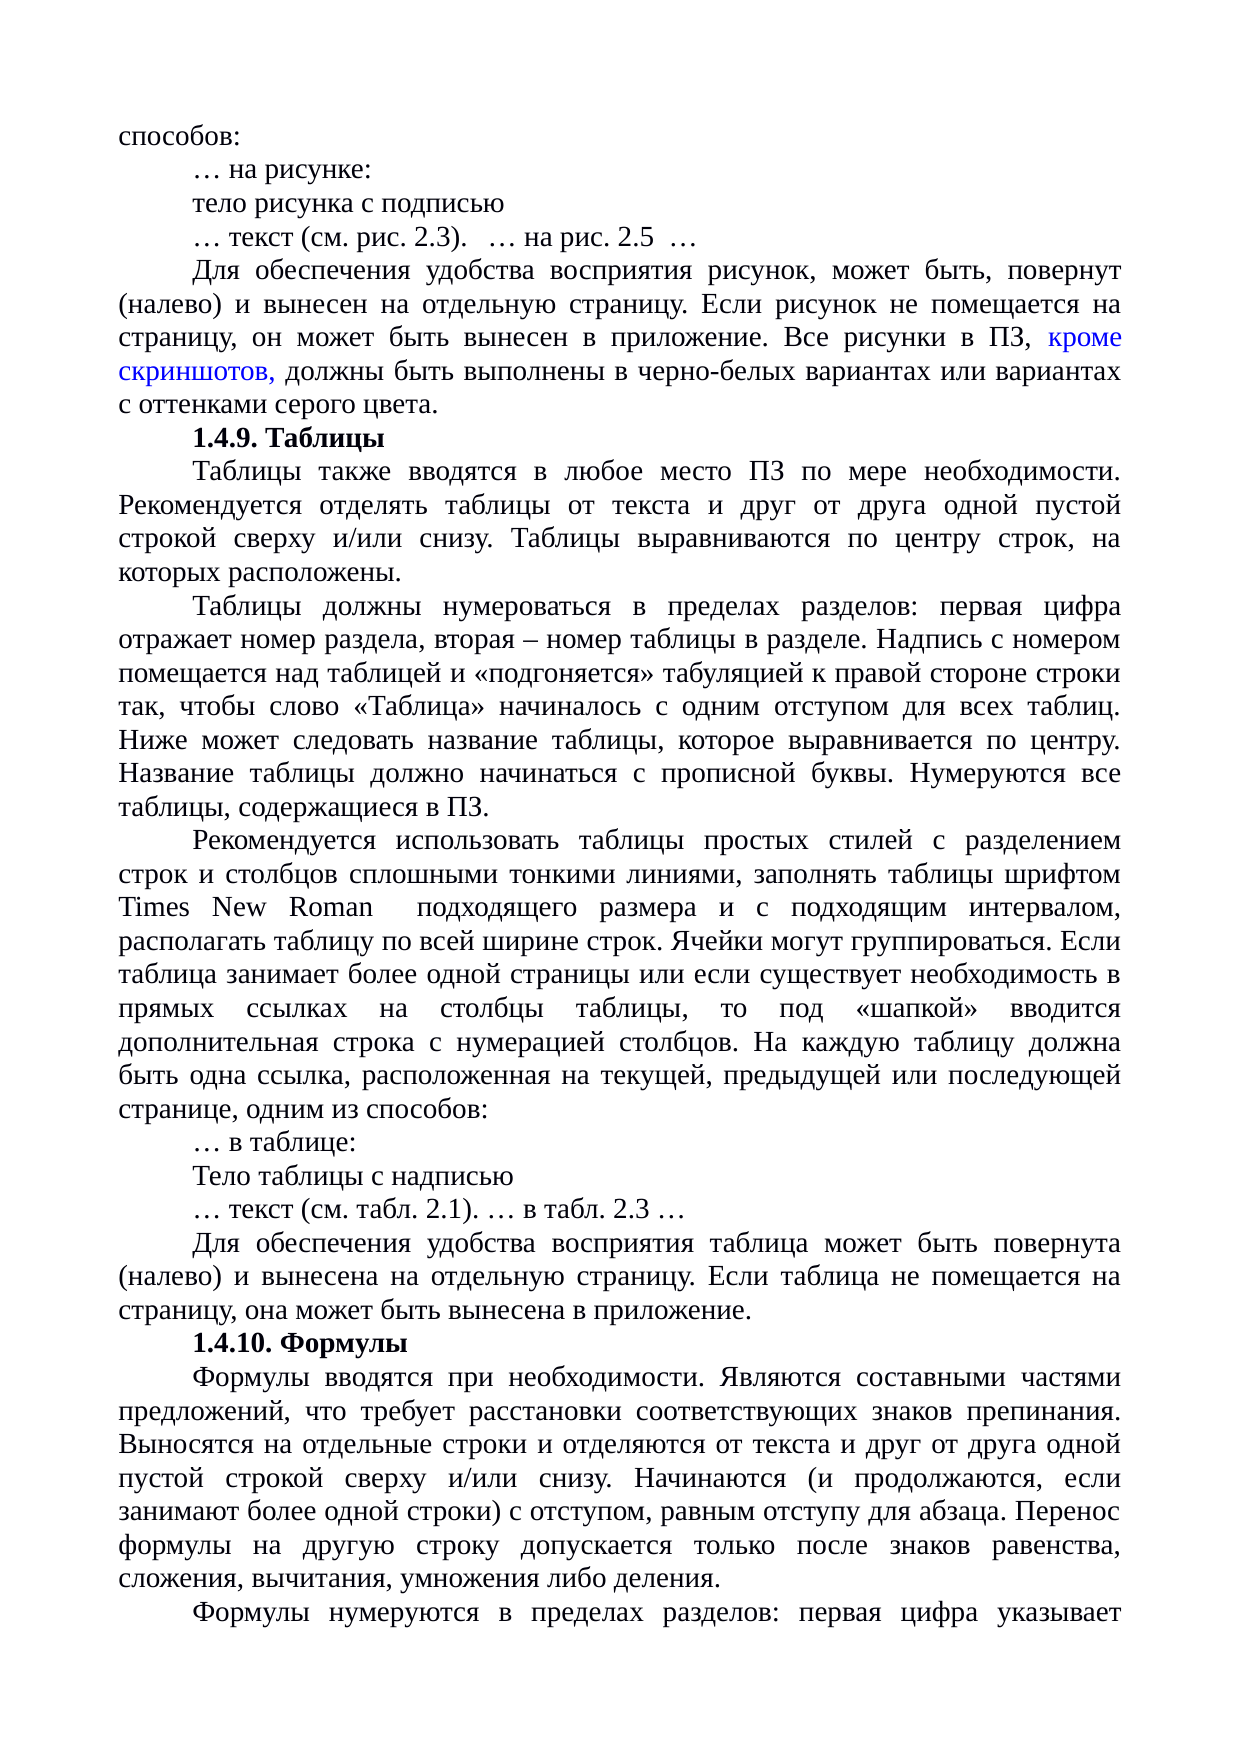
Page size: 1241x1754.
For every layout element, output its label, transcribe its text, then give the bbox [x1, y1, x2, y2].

text Формулы нумеруются в пределах разделов: первая цифра указывает [118, 1594, 1122, 1627]
text Формулы вводятся при необходимости. Являются составными частями предложений, что требует расстановки соответствующих знаков препинания. Выносятся на отдельные строки и отделяются от текста и друг от друга одной пустой строкой сверху и/или снизу. Начинаются (и продолжаются, если занимают более одной строки) с отступом, равным отступу для абзаца. Перенос формулы на другую строку допускается только после знаков равенства, сложения, вычитания, умножения либо деления. [118, 1359, 1122, 1594]
text … на рисунке: [118, 152, 1122, 185]
text … текст (см. рис. 2.3). … на рис. 2.5 … [118, 219, 1122, 252]
text Таблицы должны нумероваться в пределах разделов: первая цифра отражает номер раздела, вторая – номер таблицы в разделе. Надпись с номером помещается над таблицей и «подгоняется» табуляцией к правой стороне строки так, чтобы слово «Таблица» начиналось с одним отступом для всех таблиц. Ниже может следовать название таблицы, которое выравнивается по центру. Название таблицы должно начинаться с прописной буквы. Нумеруются все таблицы, содержащиеся в ПЗ. [118, 588, 1122, 822]
text … в таблице: [118, 1124, 1122, 1158]
text Тело таблицы с надписью [118, 1158, 1122, 1191]
text … текст (см. табл. 2.1). … в табл. 2.3 … [118, 1191, 1122, 1225]
text Таблицы также вводятся в любое место ПЗ по мере необходимости. Рекомендуется отделять таблицы от текста и друг от друга одной пустой строкой сверху и/или снизу. Таблицы выравниваются по центру строк, на которых расположены. [118, 453, 1122, 588]
text 1.4.10. Формулы [118, 1326, 1122, 1359]
text 1.4.9. Таблицы [118, 420, 1122, 453]
text Для обеспечения удобства восприятия рисунок, может быть, повернут (налево) и вынесен на отдельную страницу. Если рисунок не помещается на страницу, он может быть вынесен в приложение. Все рисунки в ПЗ, кроме скриншотов, должны быть выполнены в черно-белых вариантах или вариантах с оттенками серого цвета. [118, 252, 1122, 420]
text Рекомендуется использовать таблицы простых стилей с разделением строк и столбцов сплошными тонкими линиями, заполнять таблицы шрифтом Times New Roman подходящего размера и с подходящим интервалом, располагать таблицу по всей ширине строк. Ячейки могут группироваться. Если таблица занимает более одной страницы или если существует необходимость в прямых ссылках на столбцы таблицы, то под «шапкой» вводится дополнительная строка с нумерацией столбцов. На каждую таблицу должна быть одна ссылка, расположенная на текущей, предыдущей или последующей странице, одним из способов: [118, 822, 1122, 1124]
text тело рисунка с подписью [118, 185, 1122, 219]
text Для обеспечения удобства восприятия таблица может быть повернута (налево) и вынесена на отдельную страницу. Если таблица не помещается на страницу, она может быть вынесена в приложение. [118, 1225, 1122, 1326]
text способов: [118, 118, 1122, 152]
